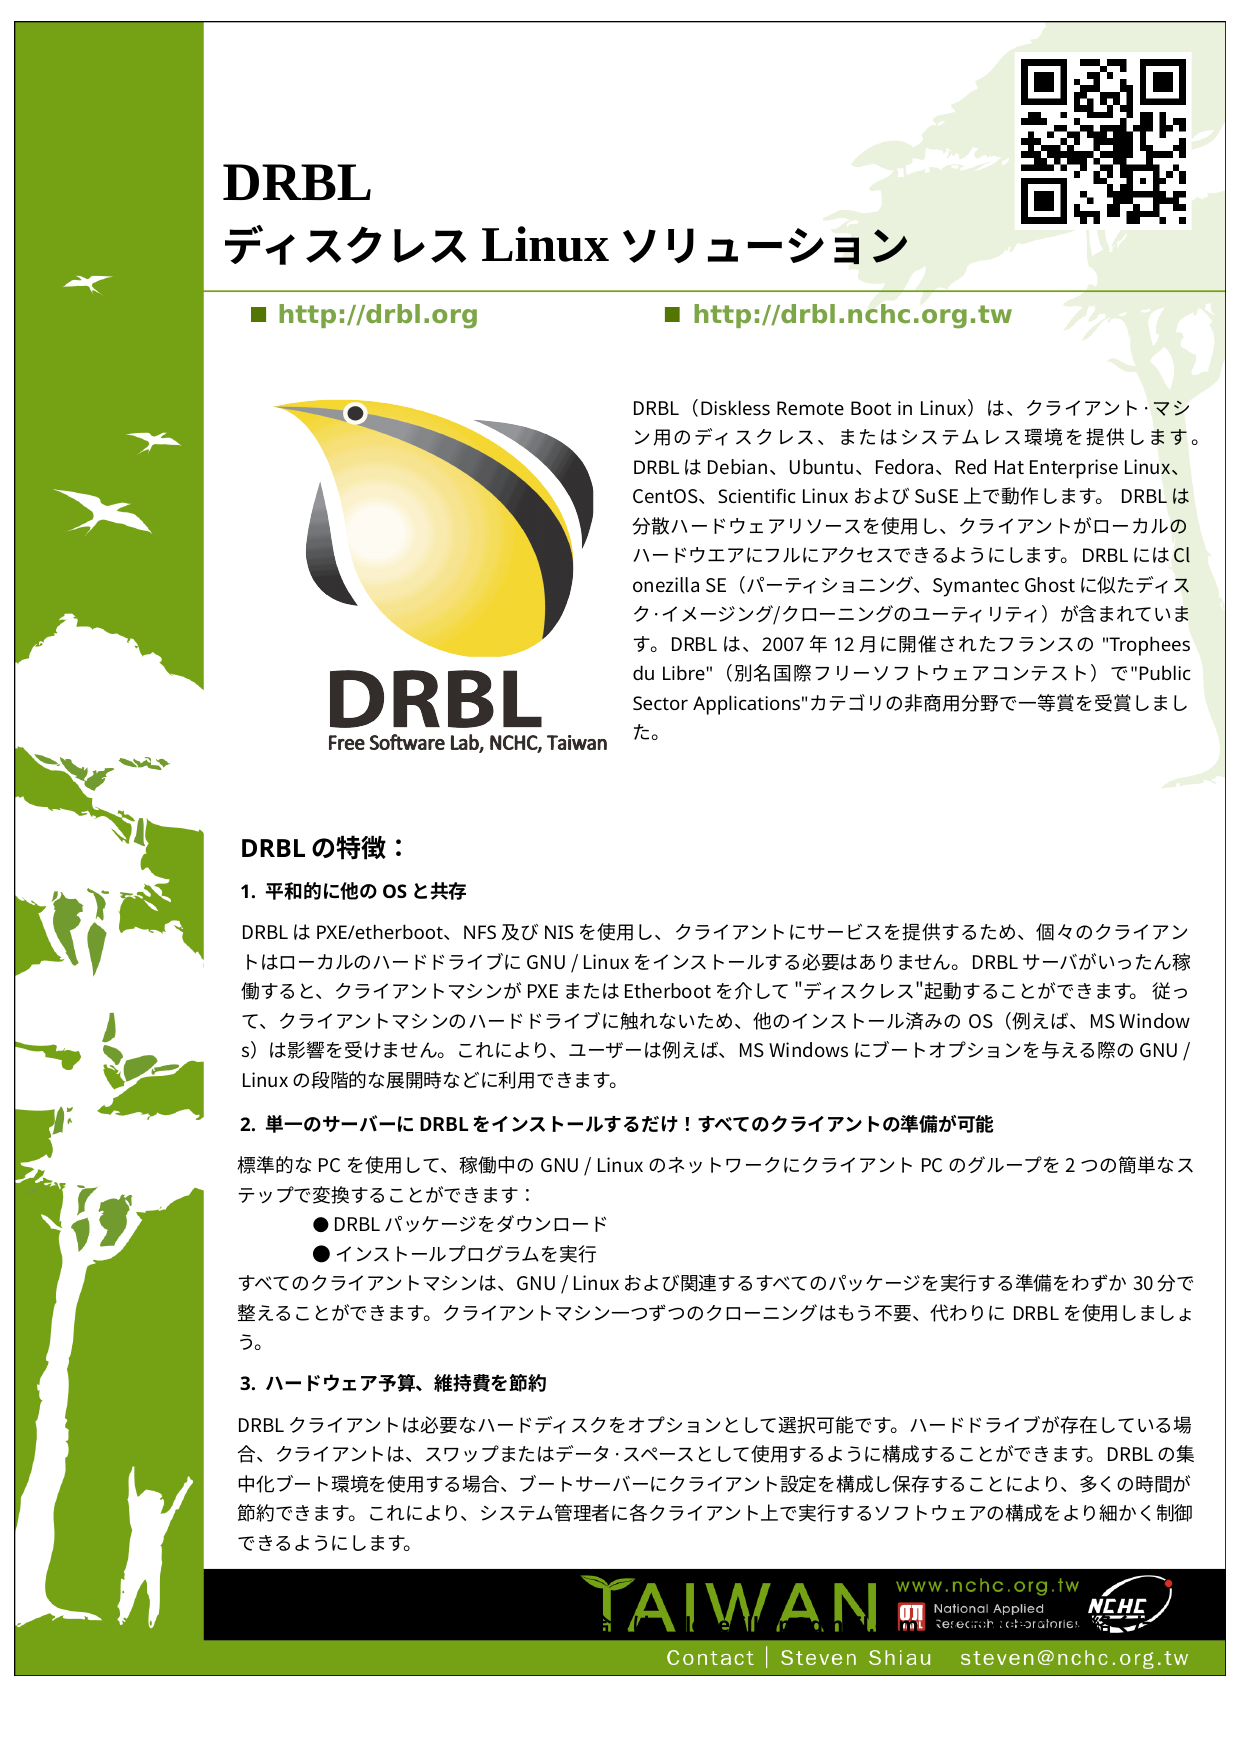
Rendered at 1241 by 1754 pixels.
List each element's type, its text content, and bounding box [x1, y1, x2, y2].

list DRBLの特徴： [240, 834, 1226, 863]
list 平和的に他のOSと共存 [240, 875, 1226, 904]
text 標準的なPCを使用して、稼働中のGNU / LinuxのネットワークにクライアントPCのグループを2つの簡単なステップで変換することができます： ● DRBLパッケージをダウンロード ● インストールプログラムを実行 すべてのクライアントマシンは、GNU / Linuxおよび関連するすべてのパッケージを実行する準備をわずか30分で整えることができます。クライアントマシン一つずつのクローニングはもう不要、代わりにDRBLを使用しましょう。 [237, 1149, 1195, 1355]
list 単一のサーバーにDRBLをインストールするだけ！すべてのクライアントの準備が可能 [240, 1108, 1226, 1137]
text * 日本でのお問合せは、clonezillajp@gmail.com まで日本語でご連絡ください [237, 1609, 1195, 1638]
text DRBLはPXE/etherboot、NFS及びNISを使用し、クライアントにサービスを提供するため、個々のクライアントはローカルのハードドライブにGNU / Linuxをインストールする必要はありません。DRBLサーバがいったん稼働すると、クライアントマシンがPXEまたはEtherbootを介して "ディスクレス"起動することができます。 従って、クライアントマシンのハードドライブに触れないため、他のインストール済みのOS（例えば、MS Windows）は影響を受けません。これにより、ユーザーは例えば、MS Windowsにブートオプションを与える際のGNU / Linuxの段階的な展開時などに利用できます。 [241, 916, 1191, 1093]
picture [14, 22, 1226, 1676]
text DRBLクライアントは必要なハードディスクをオプションとして選択可能です。ハードドライブが存在している場合、クライアントは、スワップまたはデータ·スペースとして使用するように構成することができます。DRBLの集中化ブート環境を使用する場合、ブートサーバーにクライアント設定を構成し保存することにより、多くの時間が節約できます。これにより、システム管理者に各クライアント上で実行するソフトウェアの構成をより細かく制御できるようにします。 [237, 1408, 1195, 1556]
text ディスクレス Linuxソリューション [222, 213, 1140, 273]
text DRBL [222, 150, 1014, 213]
text DRBL（Diskless Remote Boot in Linux）は、クライアント·マシン用のディスクレス、またはシステムレス環境を提供します。DRBLはDebian、Ubuntu、Fedora、Red Hat Enterprise Linux、CentOS、Scientific LinuxおよびSuSE上で動作します。 DRBLは分散ハードウェアリソースを使用し、クライアントがローカルのハードウエアにフルにアクセスできるようにします。DRBLにはClonezilla SE（パーティショニング、Symantec Ghostに似たディスク·イメージング/クローニングのユーティリティ）が含まれています。DRBLは、2007年12月に開催されたフランスの "Trophees du Libre"（別名国際フリーソフトウェアコンテスト）で"Public Sector Applications"カテゴリの非商用分野で一等賞を受賞しました。 [31, 392, 232, 745]
text DRBL（Diskless Remote Boot in Linux）は、クライアント·マシン用のディスクレス、またはシステムレス環境を提供します。DRBLはDebian、Ubuntu、Fedora、Red Hat Enterprise Linux、CentOS、Scientific LinuxおよびSuSE上で動作します。 DRBLは分散ハードウェアリソースを使用し、クライアントがローカルのハードウエアにフルにアクセスできるようにします。DRBLにはClonezilla SE（パーティショニング、Symantec Ghostに似たディスク·イメージング/クローニングのユーティリティ）が含まれています。DRBLは、2007年12月に開催されたフランスの "Trophees du Libre"（別名国際フリーソフトウェアコンテスト）で"Public Sector Applications"カテゴリの非商用分野で一等賞を受賞しました。 [616, 392, 1191, 745]
list ハードウェア予算、維持費を節約 [240, 1367, 1226, 1397]
